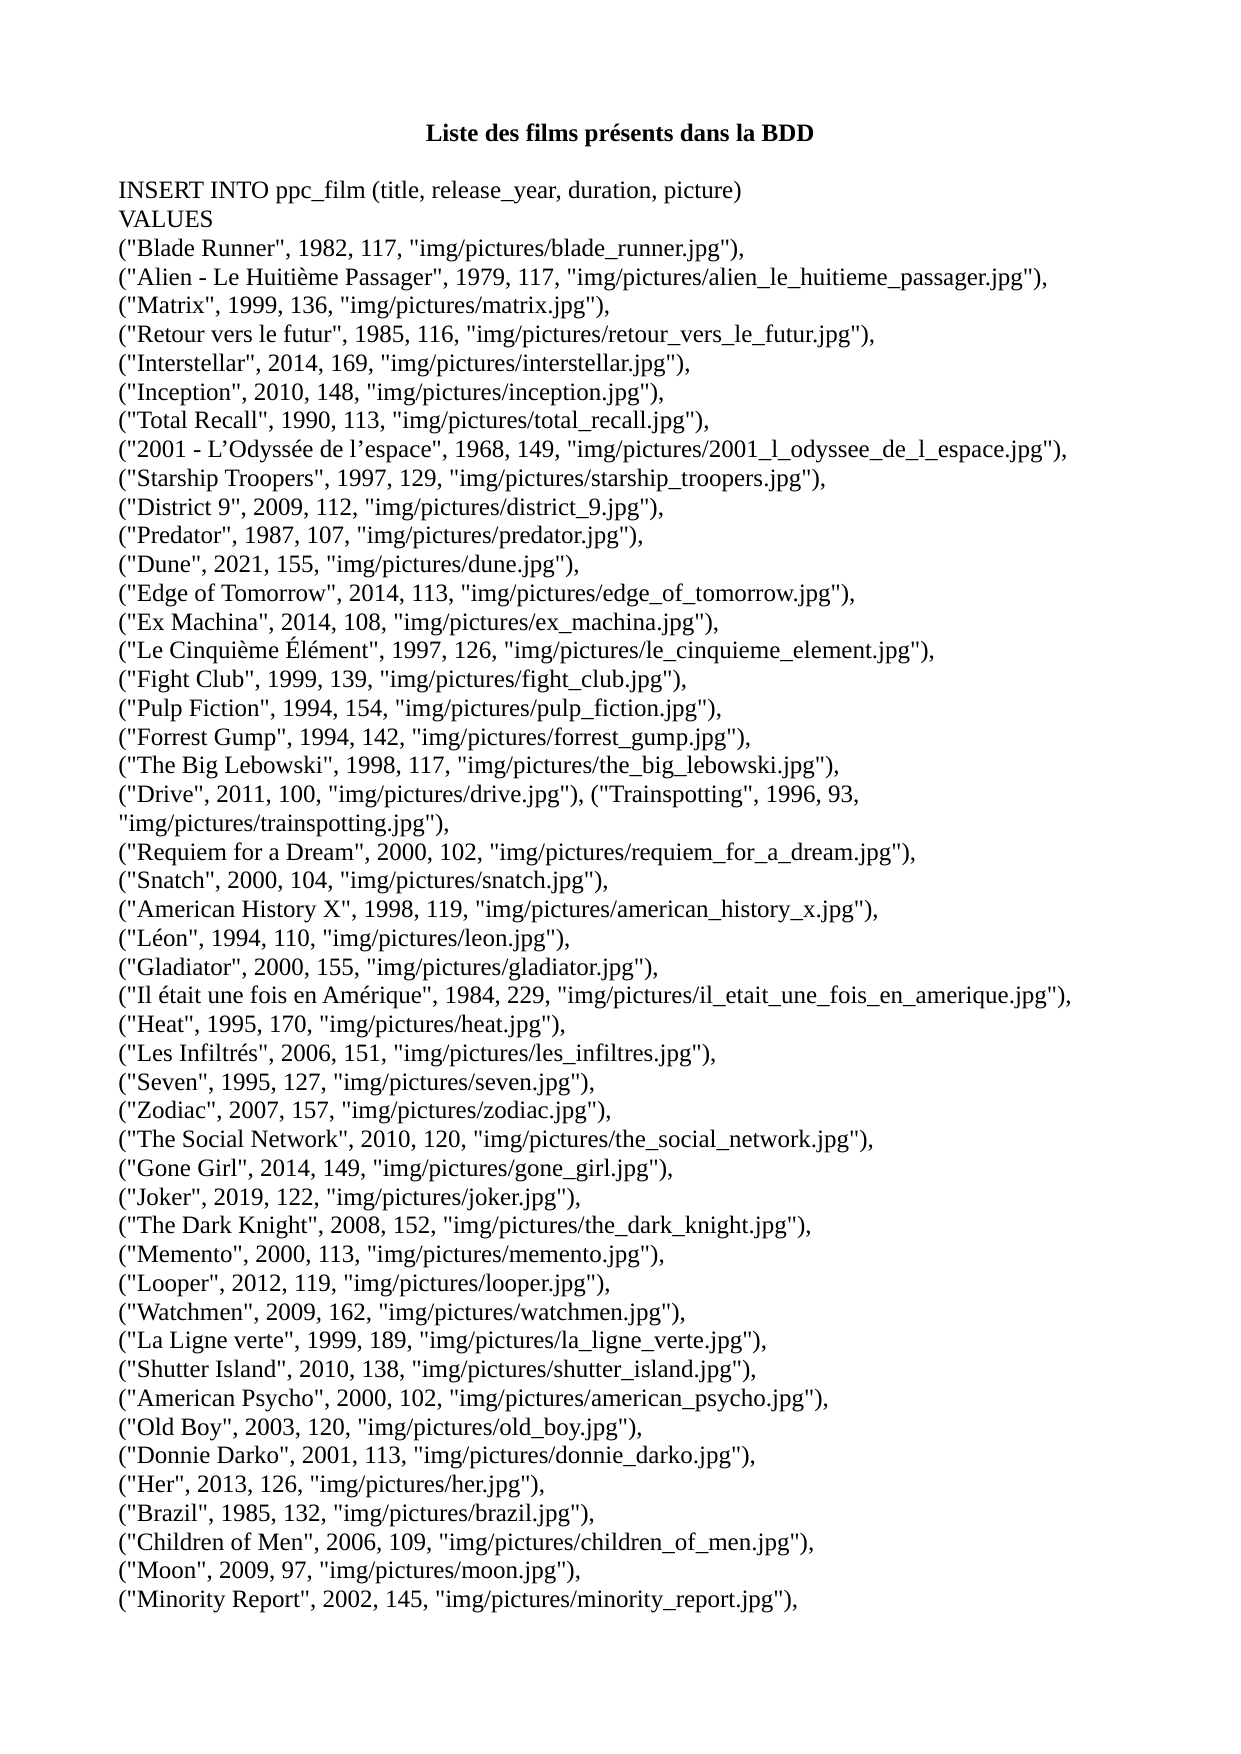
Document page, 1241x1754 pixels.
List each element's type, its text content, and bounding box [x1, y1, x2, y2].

text ("District 9", 2009, 112, "img/pictures/district_9.jpg"), [118, 492, 1122, 521]
text ("Léon", 1994, 110, "img/pictures/leon.jpg"), [118, 923, 1122, 952]
text ("Les Infiltrés", 2006, 151, "img/pictures/les_infiltres.jpg"), [118, 1038, 1122, 1067]
text ("Ex Machina", 2014, 108, "img/pictures/ex_machina.jpg"), [118, 607, 1122, 636]
text ("The Social Network", 2010, 120, "img/pictures/the_social_network.jpg"), [118, 1124, 1122, 1153]
text ("Minority Report", 2002, 145, "img/pictures/minority_report.jpg"), [118, 1584, 1122, 1613]
text ("Edge of Tomorrow", 2014, 113, "img/pictures/edge_of_tomorrow.jpg"), [118, 578, 1122, 607]
text ("Zodiac", 2007, 157, "img/pictures/zodiac.jpg"), [118, 1096, 1122, 1124]
text ("Alien - Le Huitième Passager", 1979, 117, "img/pictures/alien_le_huitieme_passager.jpg"), ("Matrix", 1999, 136, "img/pictures/matrix.jpg"), [118, 262, 1122, 319]
text Liste des films présents dans la BDD [118, 118, 1122, 147]
text ("Looper", 2012, 119, "img/pictures/looper.jpg"), [118, 1268, 1122, 1297]
text ("Retour vers le futur", 1985, 116, "img/pictures/retour_vers_le_futur.jpg"), [118, 319, 1122, 348]
text ("Her", 2013, 126, "img/pictures/her.jpg"), [118, 1469, 1122, 1498]
text ("Donnie Darko", 2001, 113, "img/pictures/donnie_darko.jpg"), [118, 1441, 1122, 1469]
text INSERT INTO ppc_film (title, release_year, duration, picture) [118, 176, 1122, 204]
text ("Old Boy", 2003, 120, "img/pictures/old_boy.jpg"), [118, 1412, 1122, 1441]
text ("Pulp Fiction", 1994, 154, "img/pictures/pulp_fiction.jpg"), [118, 693, 1122, 722]
text ("Shutter Island", 2010, 138, "img/pictures/shutter_island.jpg"), [118, 1354, 1122, 1383]
text ("Drive", 2011, 100, "img/pictures/drive.jpg"), ("Trainspotting", 1996, 93, "img/pictures/trainspotting.jpg"), [118, 779, 1122, 837]
text ("Snatch", 2000, 104, "img/pictures/snatch.jpg"), [118, 866, 1122, 894]
text ("The Big Lebowski", 1998, 117, "img/pictures/the_big_lebowski.jpg"), [118, 751, 1122, 779]
text ("Requiem for a Dream", 2000, 102, "img/pictures/requiem_for_a_dream.jpg"), [118, 837, 1122, 866]
text ("Le Cinquième Élément", 1997, 126, "img/pictures/le_cinquieme_element.jpg"), [118, 636, 1122, 664]
text ("American Psycho", 2000, 102, "img/pictures/american_psycho.jpg"), [118, 1383, 1122, 1412]
text ("Total Recall", 1990, 113, "img/pictures/total_recall.jpg"), [118, 406, 1122, 434]
text ("Gladiator", 2000, 155, "img/pictures/gladiator.jpg"), [118, 952, 1122, 981]
text ("Forrest Gump", 1994, 142, "img/pictures/forrest_gump.jpg"), [118, 722, 1122, 751]
text ("Watchmen", 2009, 162, "img/pictures/watchmen.jpg"), [118, 1297, 1122, 1326]
text ("Il était une fois en Amérique", 1984, 229, "img/pictures/il_etait_une_fois_en_amerique.jpg"), ("Heat", 1995, 170, "img/pictures/heat.jpg"), [118, 981, 1122, 1038]
text ("Inception", 2010, 148, "img/pictures/inception.jpg"), [118, 377, 1122, 406]
text VALUES [118, 204, 1122, 233]
text ("Gone Girl", 2014, 149, "img/pictures/gone_girl.jpg"), [118, 1153, 1122, 1182]
text ("Moon", 2009, 97, "img/pictures/moon.jpg"), [118, 1556, 1122, 1584]
text ("Interstellar", 2014, 169, "img/pictures/interstellar.jpg"), [118, 348, 1122, 377]
text ("The Dark Knight", 2008, 152, "img/pictures/the_dark_knight.jpg"), [118, 1211, 1122, 1239]
text ("Seven", 1995, 127, "img/pictures/seven.jpg"), [118, 1067, 1122, 1096]
text ("Fight Club", 1999, 139, "img/pictures/fight_club.jpg"), [118, 664, 1122, 693]
text ("Predator", 1987, 107, "img/pictures/predator.jpg"), [118, 521, 1122, 549]
text ("Brazil", 1985, 132, "img/pictures/brazil.jpg"), [118, 1498, 1122, 1527]
text ("Joker", 2019, 122, "img/pictures/joker.jpg"), [118, 1182, 1122, 1211]
text ("American History X", 1998, 119, "img/pictures/american_history_x.jpg"), [118, 894, 1122, 923]
text ("Blade Runner", 1982, 117, "img/pictures/blade_runner.jpg"), [118, 233, 1122, 262]
text ("Children of Men", 2006, 109, "img/pictures/children_of_men.jpg"), [118, 1527, 1122, 1556]
text ("Dune", 2021, 155, "img/pictures/dune.jpg"), [118, 549, 1122, 578]
text ("Memento", 2000, 113, "img/pictures/memento.jpg"), [118, 1239, 1122, 1268]
text ("La Ligne verte", 1999, 189, "img/pictures/la_ligne_verte.jpg"), [118, 1326, 1122, 1354]
text ("2001 - L’Odyssée de l’espace", 1968, 149, "img/pictures/2001_l_odyssee_de_l_espace.jpg"), ("Starship Troopers", 1997, 129, "img/pictures/starship_troopers.jpg"), [118, 434, 1122, 492]
